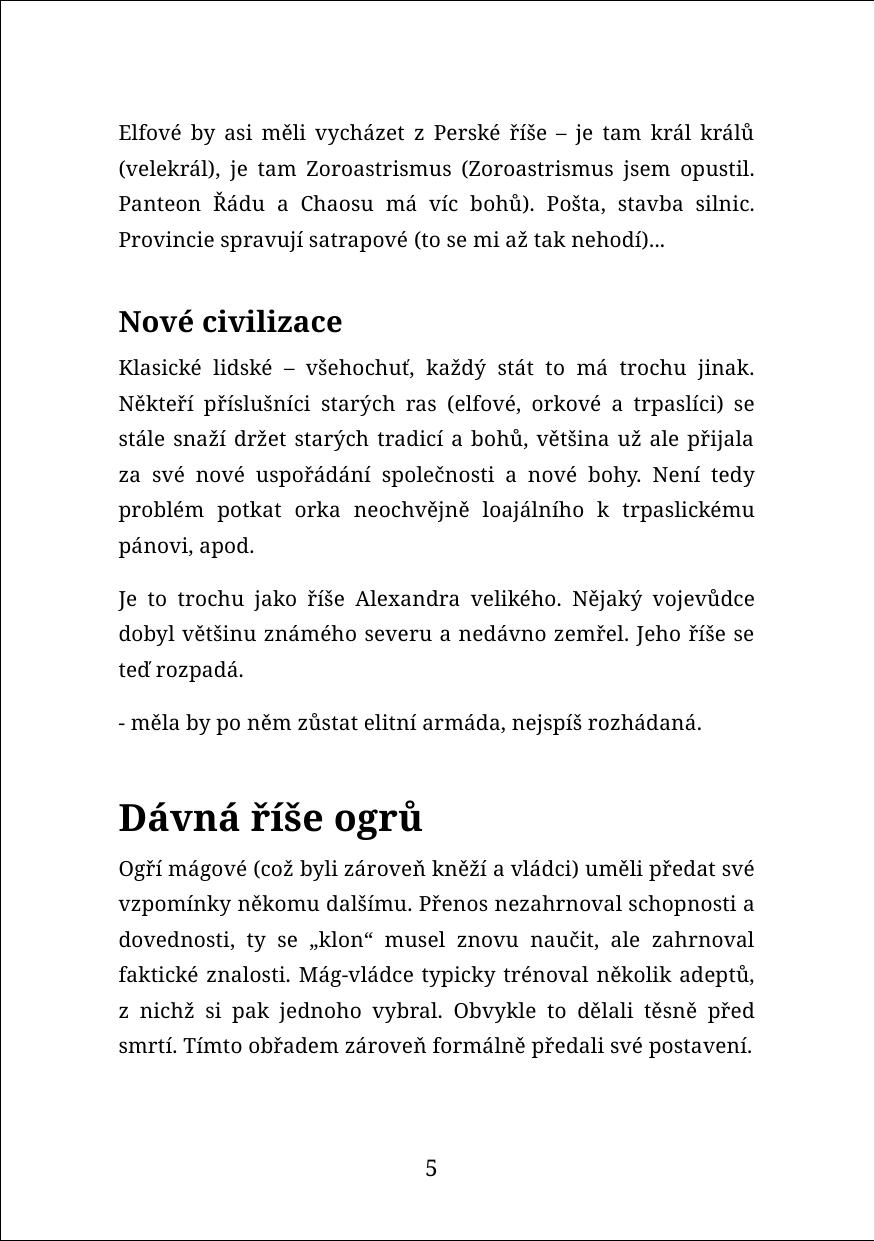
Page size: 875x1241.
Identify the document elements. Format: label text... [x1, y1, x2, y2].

text Elfové by asi měli vycházet z Perské říše – je tam král králů (velekrál), je tam Zoroastrismus (Zoroastrismus jsem opustil. Panteon Řádu a Chaosu má víc bohů). Pošta, stavba silnic. Provincie spravují satrapové (to se mi až tak nehodí)... [118, 118, 756, 253]
text Ogří mágové (což byli zároveň kněží a vládci) uměli předat své vzpomínky někomu dalšímu. Přenos nezahrnoval schopnosti a dovednosti, ty se „klon“ musel znovu naučit, ale zahrnoval faktické znalosti. Mág-vládce typicky trénoval několik adeptů, z nichž si pak jednoho vybral. Obvykle to dělali těsně před smrtí. Tímto obřadem zároveň formálně předali své postavení. [118, 854, 756, 1060]
text Klasické lidské – všehochuť, každý stát to má trochu jinak. Někteří příslušníci starých ras (elfové, orkové a trpaslíci) se stále snaží držet starých tradicí a bohů, většina už ale přijala za své nové uspořádání společnosti a nové bohy. Není tedy problém potkat orka neochvějně loajálního k trpaslickému pánovi, apod. [118, 353, 756, 559]
subtitle Nové civilizace [118, 302, 756, 341]
text - měla by po něm zůstat elitní armáda, nejspíš rozhádaná. [118, 708, 756, 737]
subtitle Dávná říše ogrů [118, 791, 756, 842]
text Je to trochu jako říše Alexandra velikého. Nějaký vojevůdce dobyl většinu známého severu a nedávno zemřel. Jeho říše se teď rozpadá. [118, 584, 756, 683]
